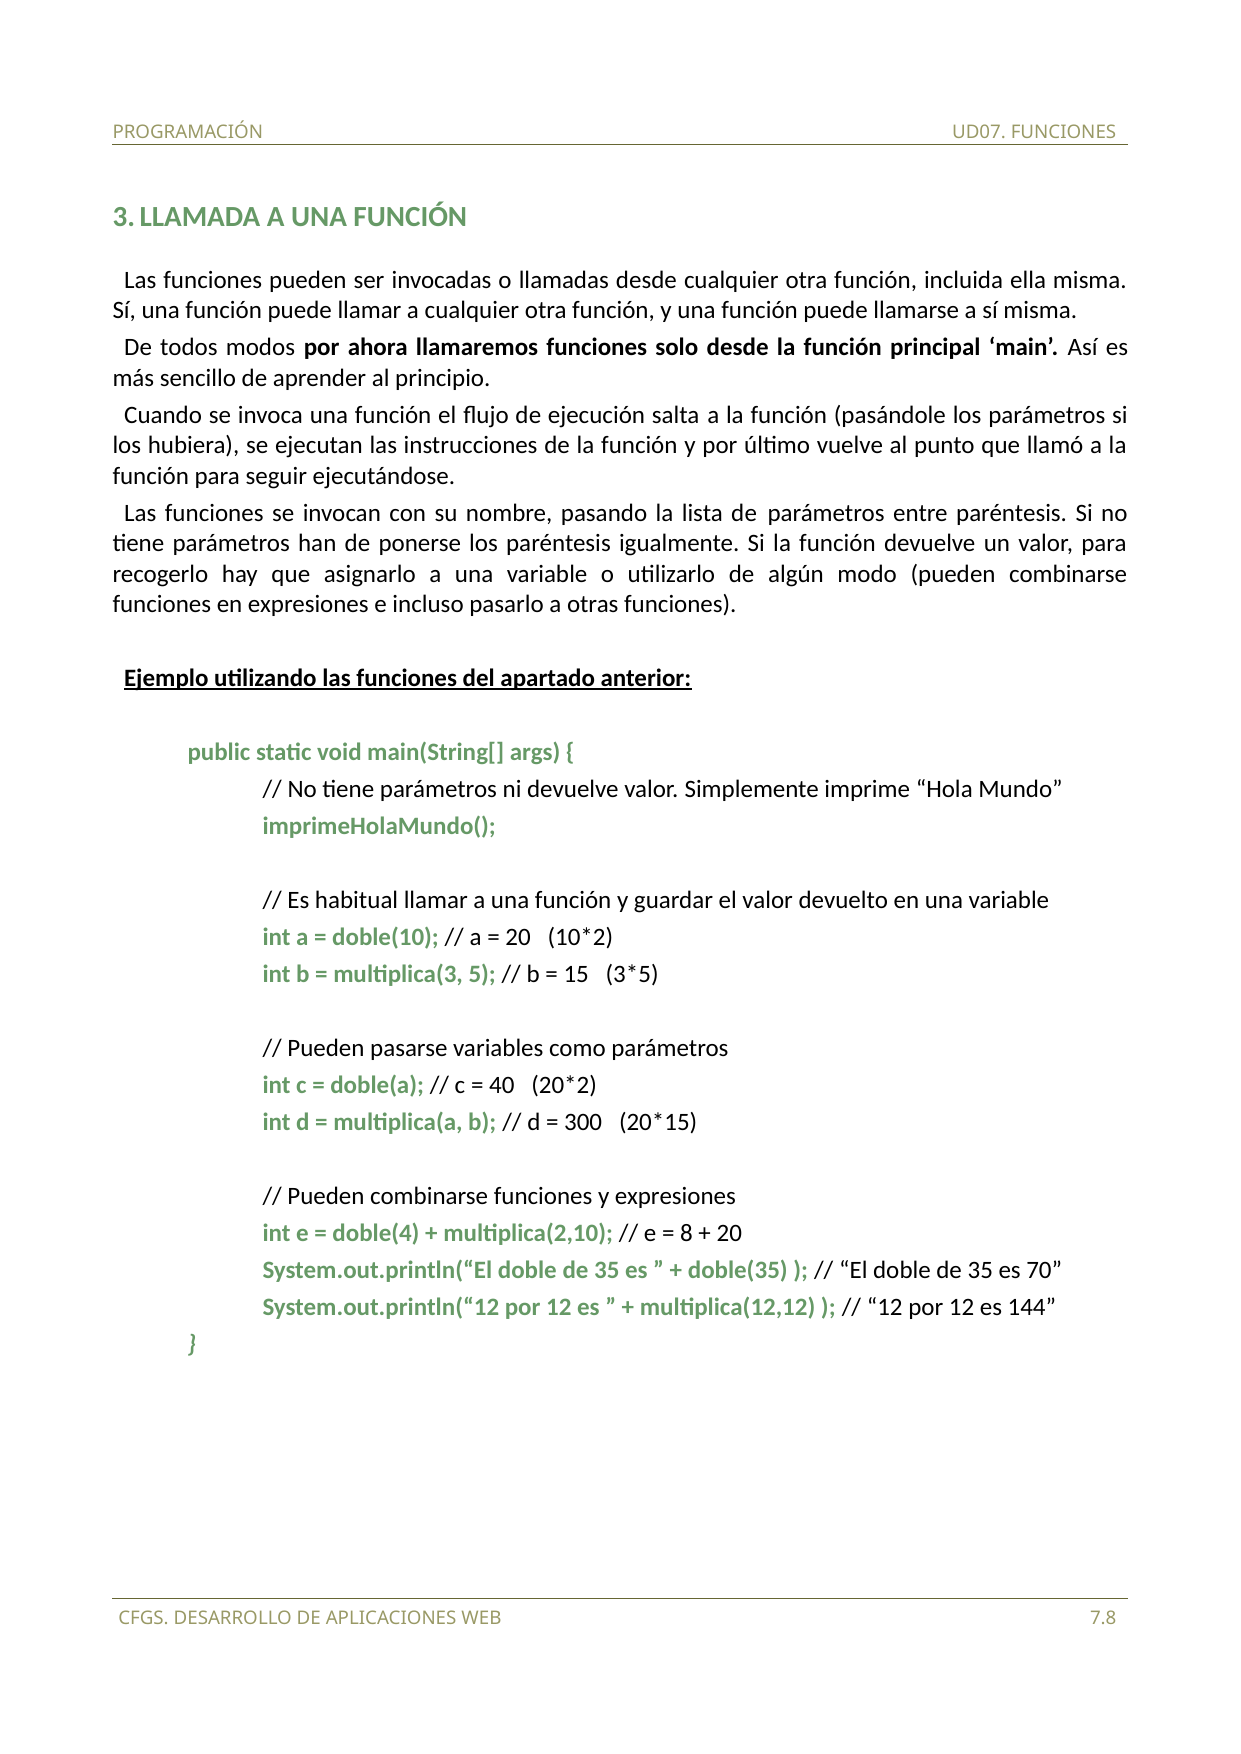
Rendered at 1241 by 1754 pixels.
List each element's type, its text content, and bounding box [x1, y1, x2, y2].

subtitle Llamada a una función [112, 198, 1128, 234]
text System.out.println(“El doble de 35 es ” + doble(35) ); // “El doble de 35 es 70” [112, 1254, 1128, 1284]
text int d = multiplica(a, b); // d = 300 (20*15) [112, 1106, 1128, 1137]
text } [112, 1328, 1128, 1358]
text int e = doble(4) + multiplica(2,10); // e = 8 + 20 [112, 1217, 1128, 1247]
text System.out.println(“12 por 12 es ” + multiplica(12,12) ); // “12 por 12 es 144” [112, 1291, 1128, 1321]
text int a = doble(10); // a = 20 (10*2) [112, 921, 1128, 952]
text Cuando se invoca una función el flujo de ejecución salta a la función (pasándole los parámetros si los hubiera), se ejecutan las instrucciones de la función y por último vuelve al punto que llamó a la función para seguir ejecutándose. [112, 399, 1128, 490]
text int b = multiplica(3, 5); // b = 15 (3*5) [112, 958, 1128, 989]
text // Es habitual llamar a una función y guardar el valor devuelto en una variable [112, 884, 1128, 915]
text Las funciones pueden ser invocadas o llamadas desde cualquier otra función, incluida ella misma. Sí, una función puede llamar a cualquier otra función, y una función puede llamarse a sí misma. [112, 264, 1128, 325]
text Ejemplo utilizando las funciones del apartado anterior: [112, 662, 1128, 693]
text int c = doble(a); // c = 40 (20*2) [112, 1069, 1128, 1099]
text Las funciones se invocan con su nombre, pasando la lista de parámetros entre paréntesis. Si no tiene parámetros han de ponerse los paréntesis igualmente. Si la función devuelve un valor, para recogerlo hay que asignarlo a una variable o utilizarlo de algún modo (pueden combinarse funciones en expresiones e incluso pasarlo a otras funciones). [112, 497, 1128, 619]
text imprimeHolaMundo(); [112, 810, 1128, 841]
text // No tiene parámetros ni devuelve valor. Simplemente imprime “Hola Mundo” [112, 773, 1128, 804]
text De todos modos por ahora llamaremos funciones solo desde la función principal ‘main’. Así es más sencillo de aprender al principio. [112, 331, 1128, 392]
text // Pueden combinarse funciones y expresiones [112, 1180, 1128, 1211]
text // Pueden pasarse variables como parámetros [112, 1032, 1128, 1063]
text public static void main(String[] args) { [112, 736, 1128, 767]
